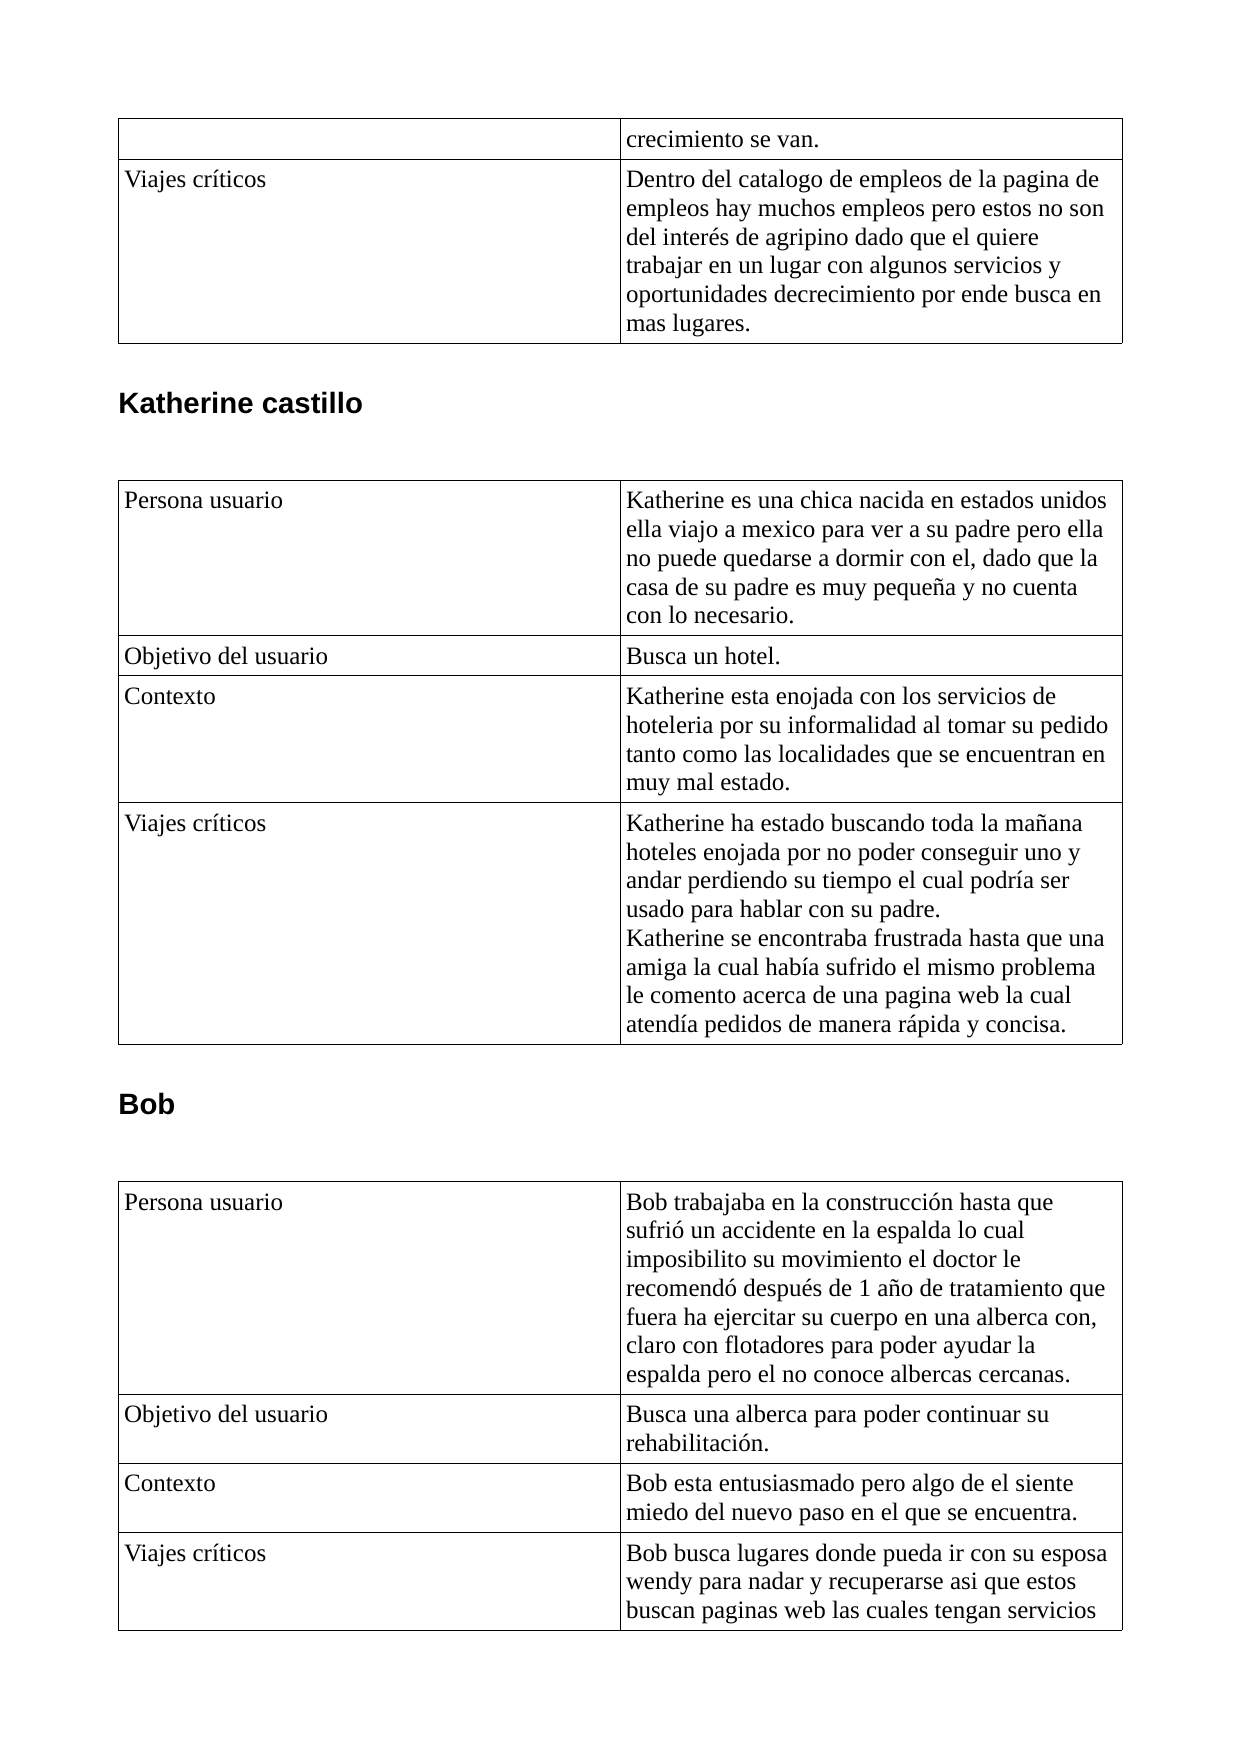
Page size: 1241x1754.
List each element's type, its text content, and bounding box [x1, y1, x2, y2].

table_cell Katherine ha estado buscando toda la mañana hoteles enojada por no poder conseguir uno y andar perdiendo su tiempo el cual podría ser usado para hablar con su padre. Katherine se encontraba frustrada hasta que una amiga la cual había sufrido el mismo problema le comento acerca de una pagina web la cual atendía pedidos de manera rápida y concisa. [621, 803, 1122, 1043]
table_cell Viajes críticos [119, 803, 620, 1043]
table_header Persona usuario [119, 481, 620, 635]
table_cell Contexto [119, 1464, 620, 1532]
table_cell crecimiento se van. [621, 119, 1122, 158]
table_cell Bob busca lugares donde pueda ir con su esposa wendy para nadar y recuperarse asi que estos buscan paginas web las cuales tengan servicios [621, 1533, 1122, 1629]
table_cell Contexto [119, 676, 620, 802]
table_cell Dentro del catalogo de empleos de la pagina de empleos hay muchos empleos pero estos no son del interés de agripino dado que el quiere trabajar en un lugar con algunos servicios y oportunidades decrecimiento por ende busca en mas lugares. [621, 160, 1122, 342]
table_cell Viajes críticos [119, 1533, 620, 1629]
table_cell Viajes críticos [119, 160, 620, 342]
subtitle Bob [118, 1087, 1122, 1121]
table_cell Bob esta entusiasmado pero algo de el siente miedo del nuevo paso en el que se encuentra. [621, 1464, 1122, 1532]
subtitle Katherine castillo [118, 386, 1122, 420]
table_cell [119, 119, 620, 158]
table_cell Busca una alberca para poder continuar su rehabilitación. [621, 1395, 1122, 1463]
table_cell Objetivo del usuario [119, 1395, 620, 1463]
table_cell Objetivo del usuario [119, 636, 620, 675]
table_header Katherine es una chica nacida en estados unidos ella viajo a mexico para ver a su padre pero ella no puede quedarse a dormir con el, dado que la casa de su padre es muy pequeña y no cuenta con lo necesario. [621, 481, 1122, 635]
table_header Persona usuario [119, 1182, 620, 1394]
table_cell Busca un hotel. [621, 636, 1122, 675]
table_cell Katherine esta enojada con los servicios de hoteleria por su informalidad al tomar su pedido tanto como las localidades que se encuentran en muy mal estado. [621, 676, 1122, 802]
table_header Bob trabajaba en la construcción hasta que sufrió un accidente en la espalda lo cual imposibilito su movimiento el doctor le recomendó después de 1 año de tratamiento que fuera ha ejercitar su cuerpo en una alberca con, claro con flotadores para poder ayudar la espalda pero el no conoce albercas cercanas. [621, 1182, 1122, 1394]
